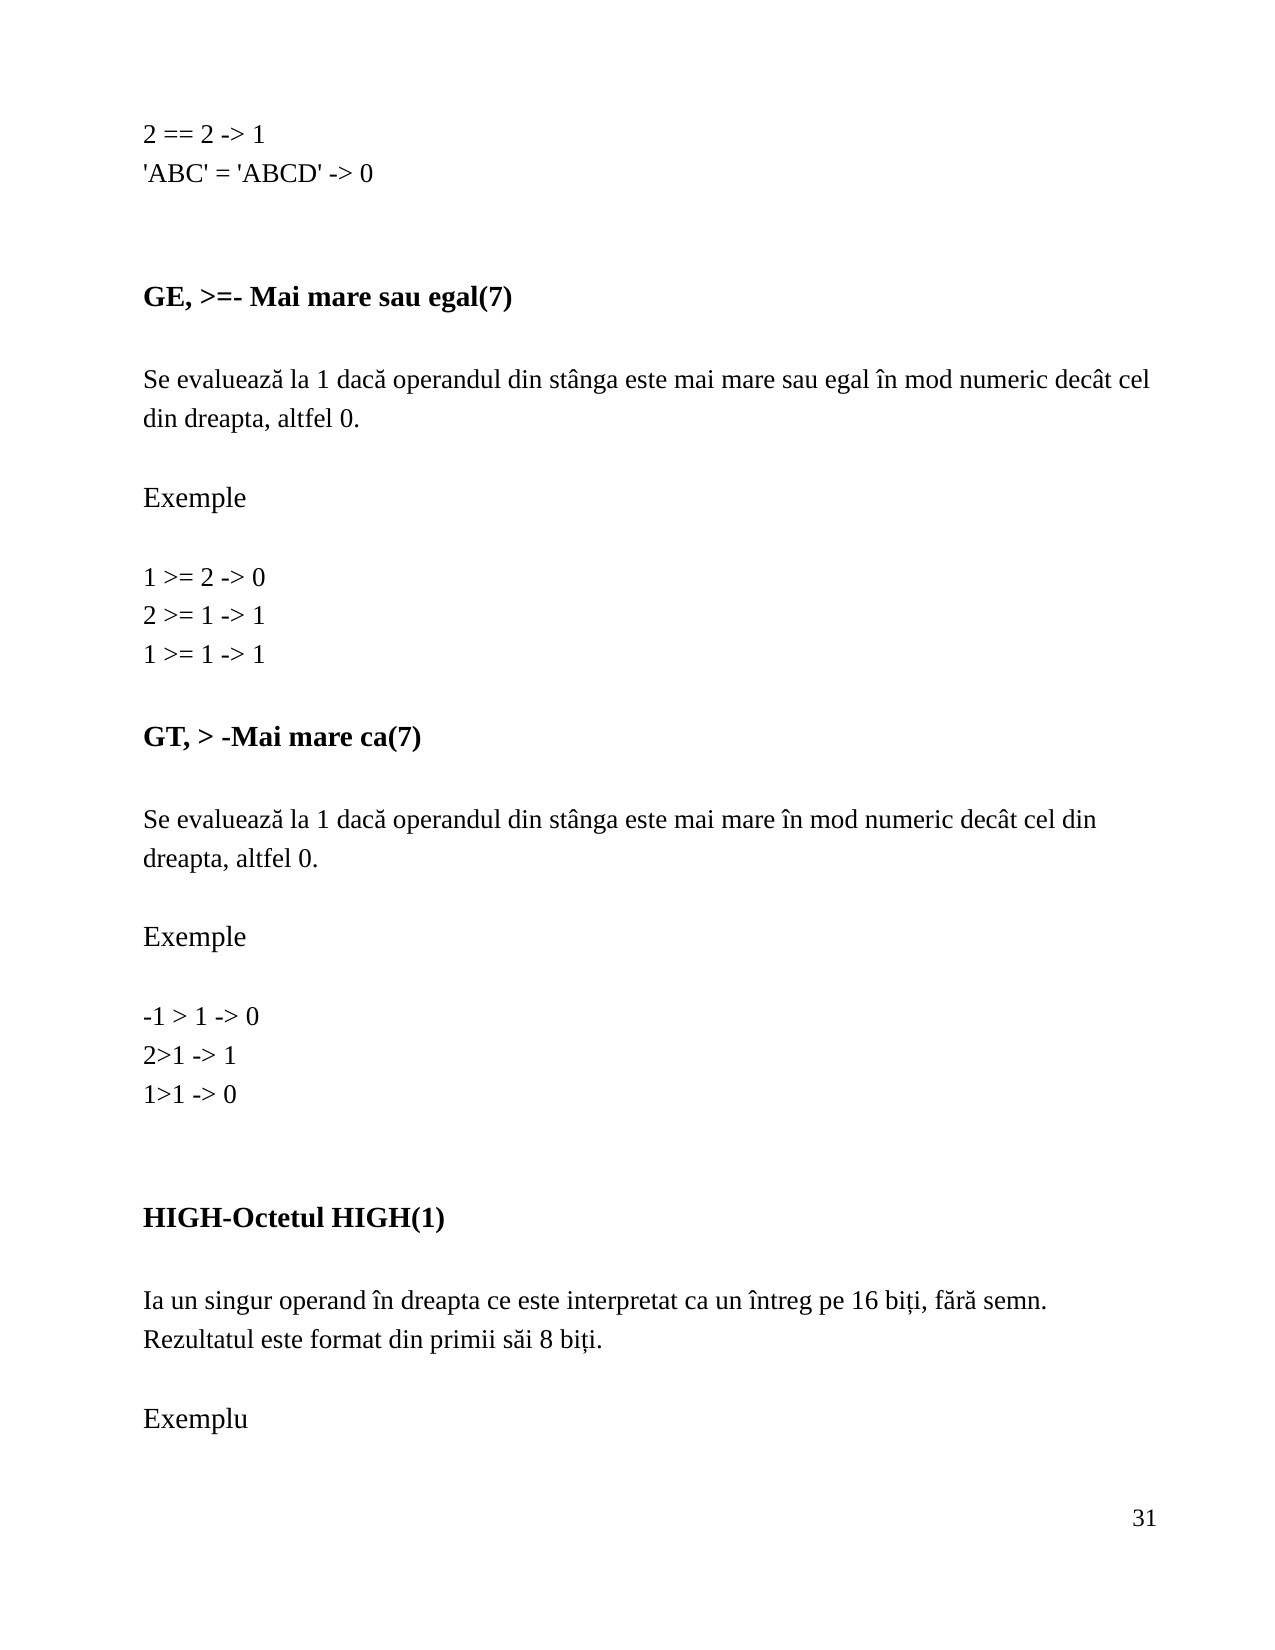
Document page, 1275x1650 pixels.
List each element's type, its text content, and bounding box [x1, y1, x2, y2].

text 2 == 2 -> 1 [143, 118, 1157, 149]
text GT, > -Mai mare ca(7) [143, 719, 1157, 753]
text 1 >= 1 -> 1 [143, 638, 1157, 669]
text Ia un singur operand în dreapta ce este interpretat ca un întreg pe 16 biți, fără semn. Rezultatul este format din primii săi 8 biți. [143, 1284, 1157, 1354]
text 1 >= 2 -> 0 [143, 561, 1157, 592]
text 'ABC' = 'ABCD' -> 0 [143, 157, 1157, 188]
text -1 > 1 -> 0 [143, 1000, 1157, 1031]
text 2>1 -> 1 [143, 1039, 1157, 1070]
text Exemplu [143, 1401, 1157, 1434]
text Exemple [143, 919, 1157, 953]
text GE, >=- Mai mare sau egal(7) [143, 279, 1157, 313]
text 1>1 -> 0 [143, 1078, 1157, 1109]
text HIGH-Octetul HIGH(1) [143, 1200, 1157, 1234]
text Se evaluează la 1 dacă operandul din stânga este mai mare sau egal în mod numeric decât cel din dreapta, altfel 0. [143, 363, 1157, 433]
text 2 >= 1 -> 1 [143, 599, 1157, 631]
text Exemple [143, 480, 1157, 513]
text Se evaluează la 1 dacă operandul din stânga este mai mare în mod numeric decât cel din dreapta, altfel 0. [143, 803, 1157, 873]
